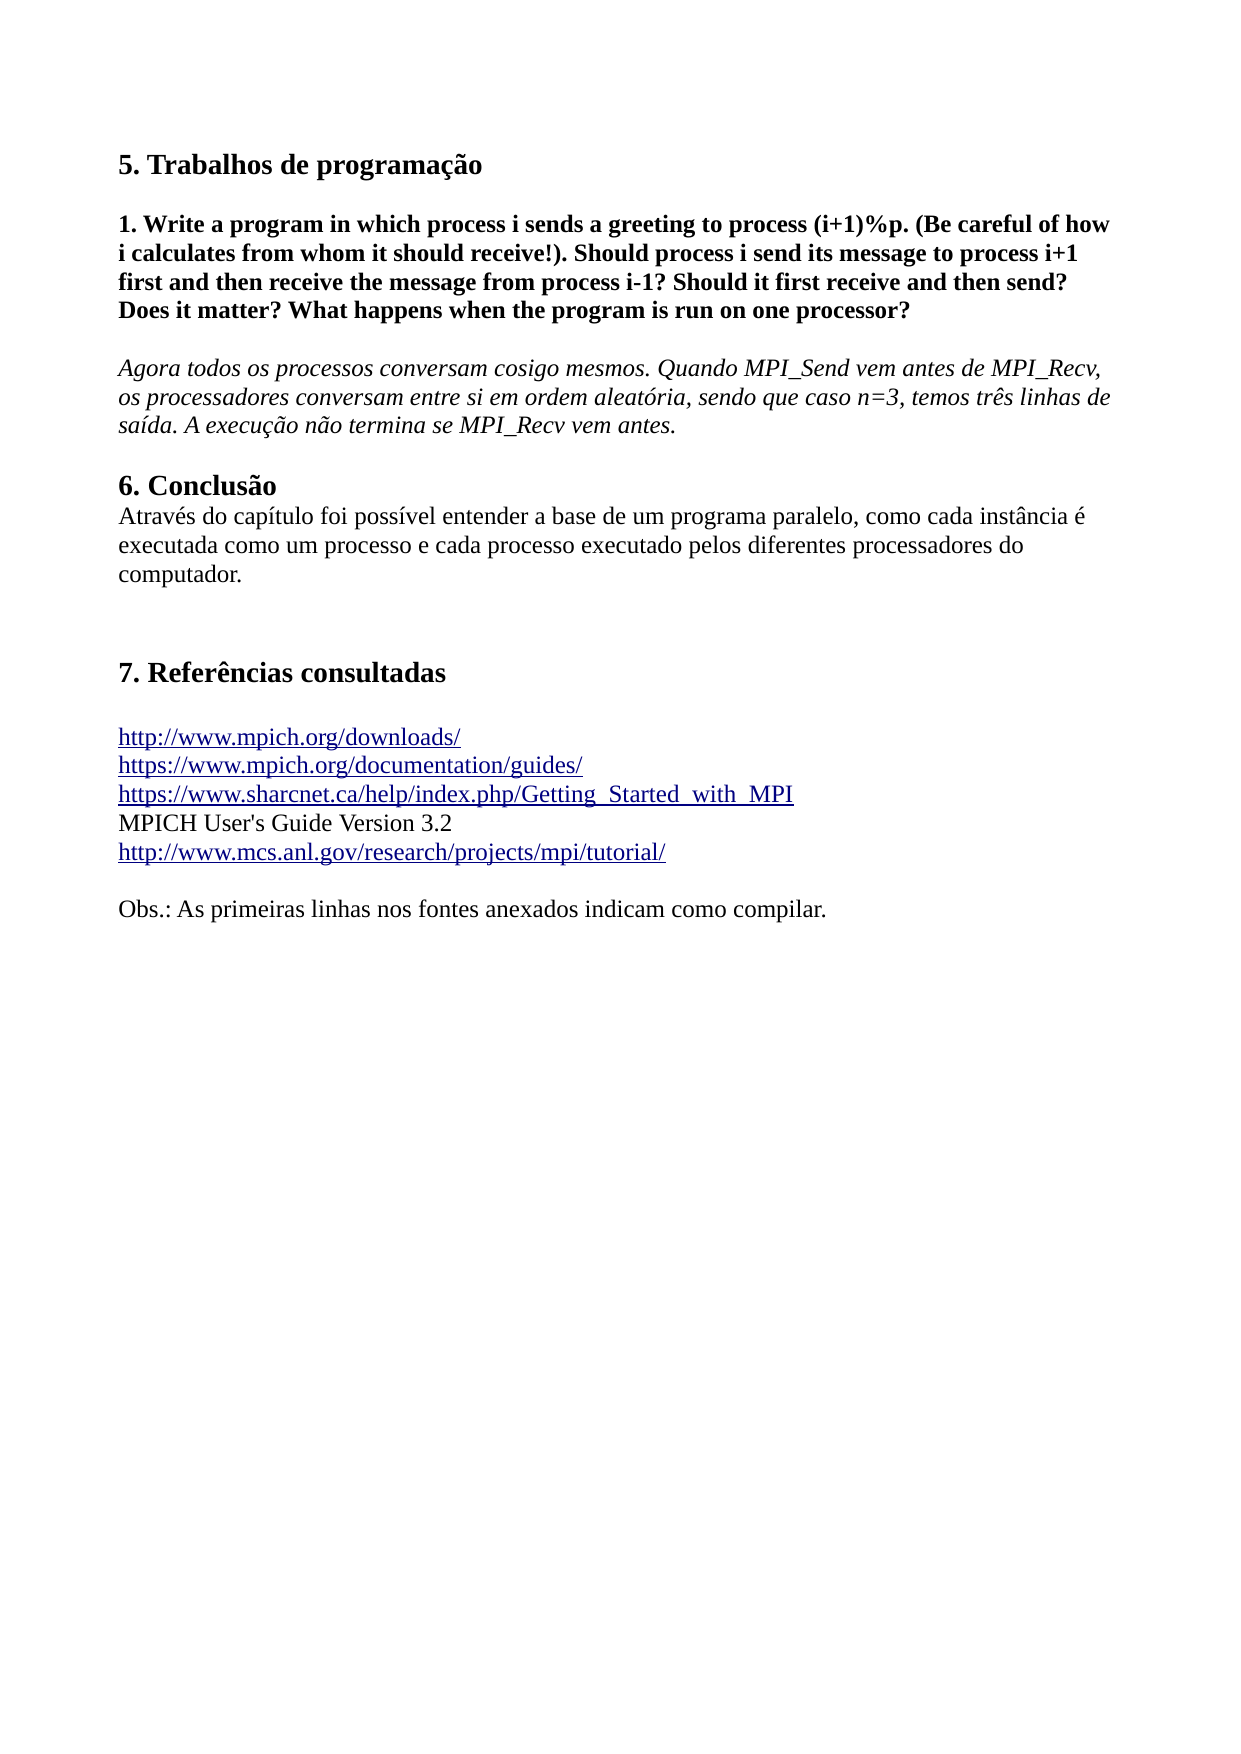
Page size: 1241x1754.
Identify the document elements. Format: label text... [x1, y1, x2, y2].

text Agora todos os processos conversam cosigo mesmos. Quando MPI_Send vem antes de MPI_Recv, os processadores conversam entre si em ordem aleatória, sendo que caso n=3, temos três linhas de saída. A execução não termina se MPI_Recv vem antes. [118, 353, 1122, 439]
text http://www.mcs.anl.gov/research/projects/mpi/tutorial/ [118, 837, 1122, 866]
text https://www.sharcnet.ca/help/index.php/Getting_Started_with_MPI [118, 779, 1122, 808]
text https://www.mpich.org/documentation/guides/ [118, 751, 1122, 779]
text Obs.: As primeiras linhas nos fontes anexados indicam como compilar. [118, 894, 1122, 923]
text Através do capítulo foi possível entender a base de um programa paralelo, como cada instância é executada como um processo e cada processo executado pelos diferentes processadores do computador. [118, 501, 1122, 588]
text MPICH User's Guide Version 3.2 [118, 808, 1122, 837]
text 1. Write a program in which process i sends a greeting to process (i+1)%p. (Be careful of how i calculates from whom it should receive!). Should process i send its message to process i+1 first and then receive the message from process i-1? Should it first receive and then send? Does it matter? What happens when the program is run on one processor? [118, 209, 1122, 324]
text 7. Referências consultadas [118, 655, 1122, 688]
text http://www.mpich.org/downloads/ [118, 722, 1122, 751]
text 5. Trabalhos de programação [118, 147, 1122, 180]
text 6. Conclusão [118, 468, 1122, 501]
